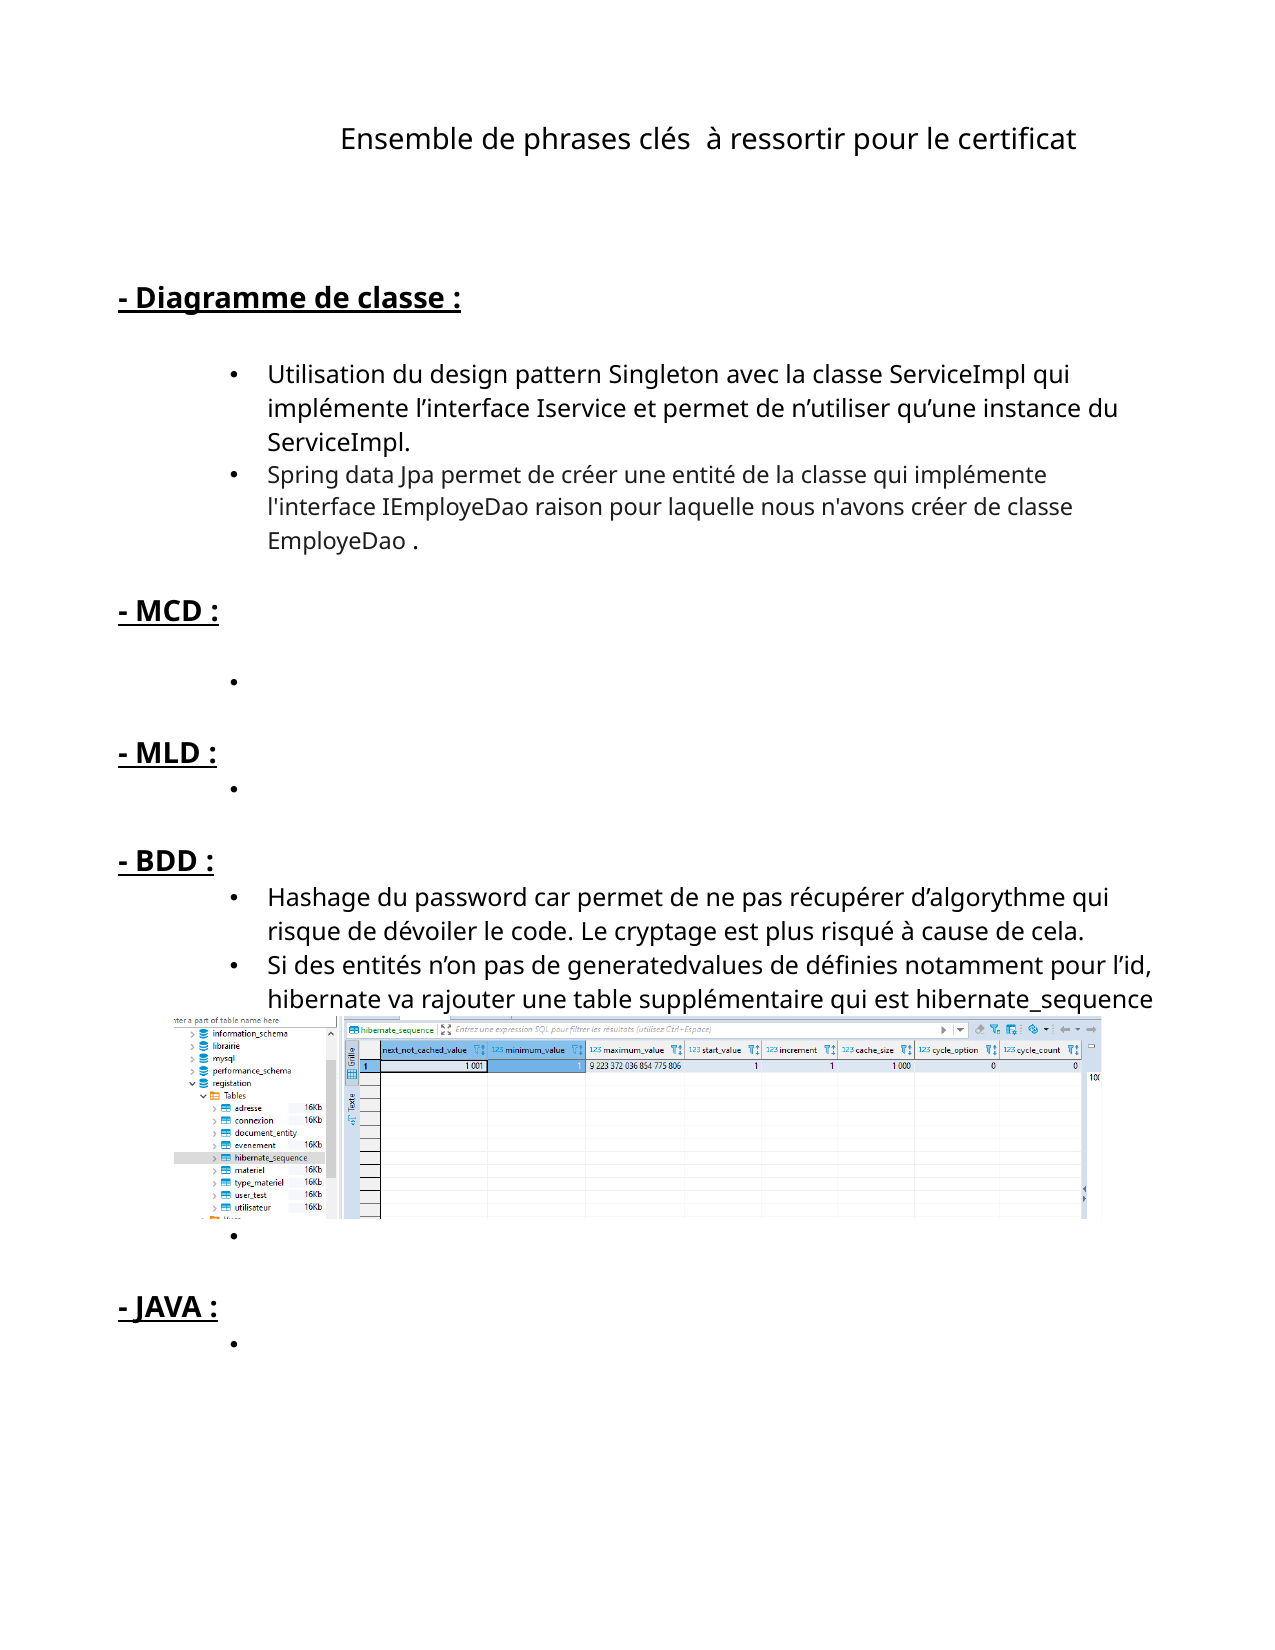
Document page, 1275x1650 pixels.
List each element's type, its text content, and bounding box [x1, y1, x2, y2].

list Hashage du password car permet de ne pas récupérer d’algorythme qui risque de dévoiler le code. Le cryptage est plus risqué à cause de cela. [229, 880, 1157, 948]
text - MLD : [118, 732, 1157, 772]
text - MCD : [118, 591, 1157, 630]
text - Diagramme de classe : [118, 277, 1157, 317]
list Spring data Jpa permet de créer une entité de la classe qui implémente l'interface IEmployeDao raison pour laquelle nous n'avons créer de classe EmployeDao . [229, 458, 1157, 556]
text Ensemble de phrases clés à ressortir pour le certificat [118, 118, 1157, 158]
text - BDD : [118, 840, 1157, 880]
list Utilisation du design pattern Singleton avec la classe ServiceImpl qui implémente l’interface Iservice et permet de n’utiliser qu’une instance du ServiceImpl. [229, 356, 1157, 458]
text - JAVA : [118, 1287, 1157, 1326]
picture [173, 1016, 1102, 1219]
list Si des entités n’on pas de generatedvalues de définies notamment pour l’id, hibernate va rajouter une table supplémentaire qui est hibernate_sequence [229, 948, 1157, 1016]
